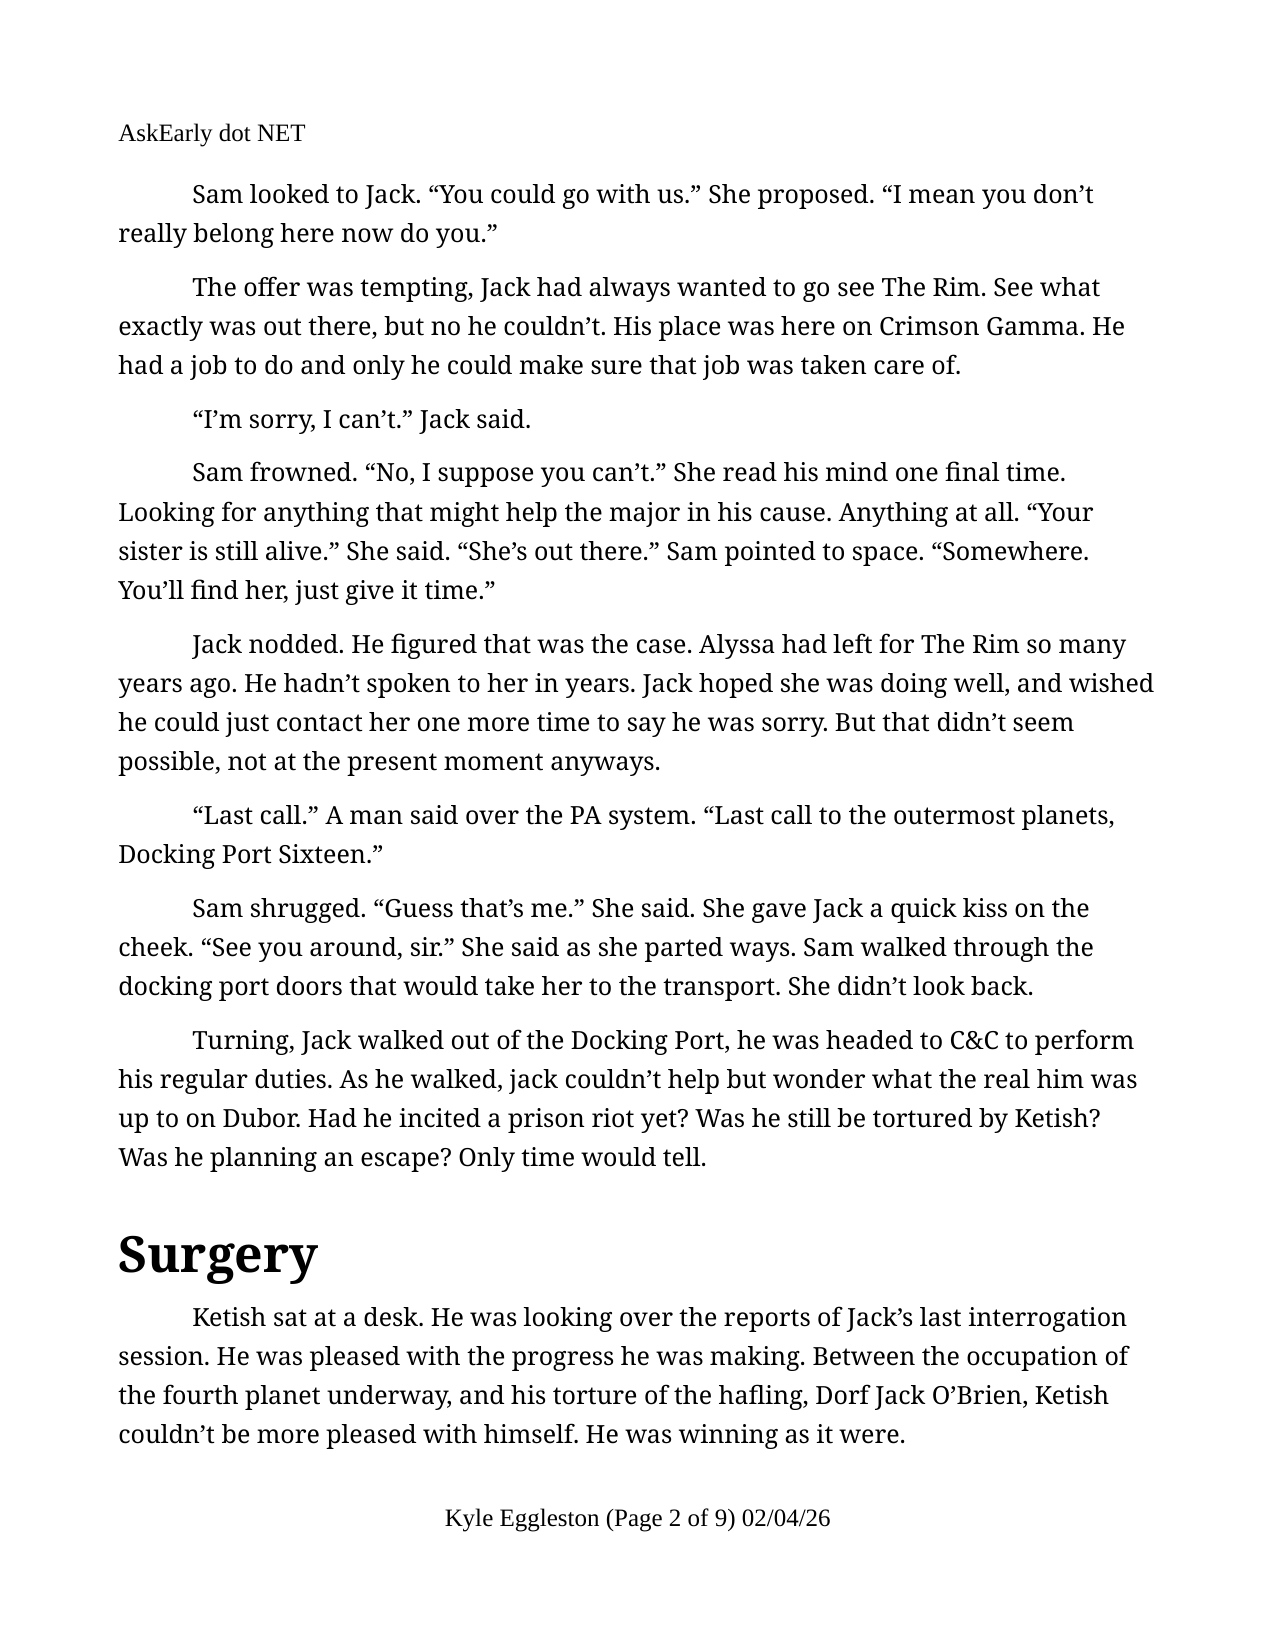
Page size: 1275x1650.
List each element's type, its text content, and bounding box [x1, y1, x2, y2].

text Sam frowned. “No, I suppose you can’t.” She read his mind one final time. Looking for anything that might help the major in his cause. Anything at all. “Your sister is still alive.” She said. “She’s out there.” Sam pointed to space. “Somewhere. You’ll find her, just give it time.” [118, 455, 1157, 607]
text Sam looked to Jack. “You could go with us.” She proposed. “I mean you don’t really belong here now do you.” [118, 176, 1157, 249]
text The offer was tempting, Jack had always wanted to go see The Rim. See what exactly was out there, but no he couldn’t. His place was here on Crimson Gamma. He had a job to do and only he could make sure that job was taken care of. [118, 269, 1157, 382]
text “Last call.” A man said over the PA system. “Last call to the outermost planets, Docking Port Sixteen.” [118, 798, 1157, 871]
text Turning, Jack walked out of the Docking Port, he was headed to C&C to perform his regular duties. As he walked, jack couldn’t help but wonder what the real him was up to on Dubor. Had he incited a prison riot yet? Was he still be tortured by Ketish? Was he planning an escape? Only time would tell. [118, 1023, 1157, 1174]
text Jack nodded. He figured that was the case. Alyssa had left for The Rim so many years ago. He hadn’t spoken to her in years. Jack hoped she was doing well, and wished he could just contact her one more time to say he was sorry. But that didn’t seem possible, not at the present moment anyways. [118, 626, 1157, 778]
subtitle Surgery [118, 1219, 1157, 1287]
text Ketish sat at a desk. He was looking over the reports of Jack’s last interrogation session. He was pleased with the progress he was making. Between the occupation of the fourth planet underway, and his torture of the hafling, Dorf Jack O’Brien, Ketish couldn’t be more pleased with himself. He was winning as it were. [118, 1299, 1157, 1451]
text “I’m sorry, I can’t.” Jack said. [118, 401, 1157, 435]
text Sam shrugged. “Guess that’s me.” She said. She gave Jack a quick kiss on the cheek. “See you around, sir.” She said as she parted ways. Sam walked through the docking port doors that would take her to the transport. She didn’t look back. [118, 891, 1157, 1003]
